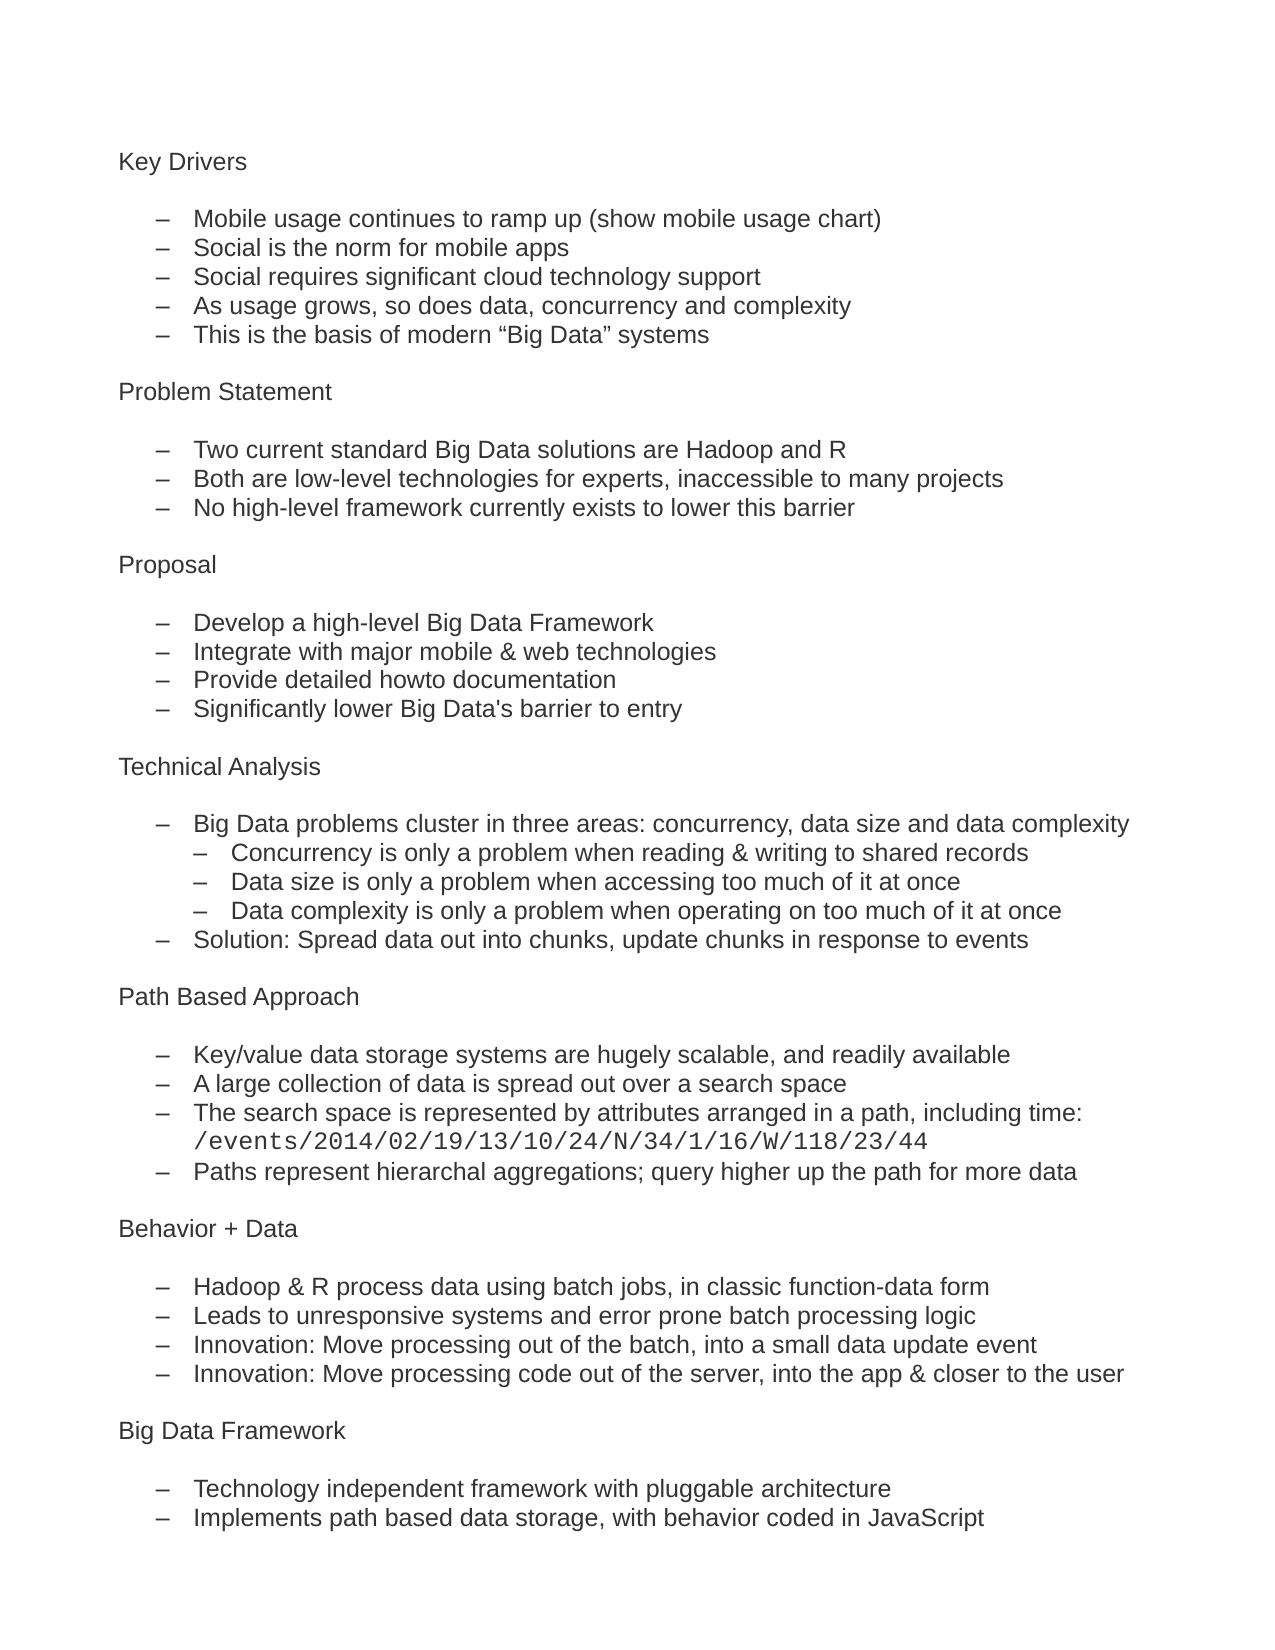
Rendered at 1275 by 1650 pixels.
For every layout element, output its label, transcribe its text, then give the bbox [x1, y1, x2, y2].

list Integrate with major mobile & web technologies [156, 637, 1157, 665]
list Two current standard Big Data solutions are Hadoop and R [156, 435, 1157, 464]
list Data size is only a problem when accessing too much of it at once [193, 867, 1157, 896]
list Key/value data storage systems are hugely scalable, and readily available [156, 1040, 1157, 1069]
list Hadoop & R process data using batch jobs, in classic function-data form [156, 1272, 1157, 1301]
list Implements path based data storage, with behavior coded in JavaScript [156, 1502, 1157, 1531]
list Social requires significant cloud technology support [156, 262, 1157, 291]
list Data complexity is only a problem when operating on too much of it at once [193, 896, 1157, 925]
list Paths represent hierarchal aggregations; query higher up the path for more data [156, 1157, 1157, 1186]
text Big Data Framework [118, 1416, 1157, 1445]
list Big Data problems cluster in three areas: concurrency, data size and data complexity [156, 809, 1157, 838]
text Key Drivers [118, 147, 1157, 176]
list Innovation: Move processing code out of the server, into the app & closer to the user [156, 1358, 1157, 1387]
list No high-level framework currently exists to lower this barrier [156, 493, 1157, 521]
list Concurrency is only a problem when reading & writing to shared records [193, 838, 1157, 867]
list A large collection of data is spread out over a search space [156, 1069, 1157, 1098]
list Provide detailed howto documentation [156, 665, 1157, 694]
list Social is the norm for mobile apps [156, 233, 1157, 262]
list Technology independent framework with pluggable architecture [156, 1474, 1157, 1502]
text Technical Analysis [118, 752, 1157, 781]
list The search space is represented by attributes arranged in a path, including time: /events/2014/02/19/13/10/24/N/34/1/16/W/118/23/44 [156, 1098, 1157, 1157]
list Leads to unresponsive systems and error prone batch processing logic [156, 1301, 1157, 1330]
text Behavior + Data [118, 1214, 1157, 1243]
list Develop a high-level Big Data Framework [156, 608, 1157, 637]
list Innovation: Move processing out of the batch, into a small data update event [156, 1330, 1157, 1358]
list As usage grows, so does data, concurrency and complexity [156, 291, 1157, 320]
text Problem Statement [118, 377, 1157, 406]
list Solution: Spread data out into chunks, update chunks in response to events [156, 925, 1157, 954]
list Significantly lower Big Data's barrier to entry [156, 694, 1157, 723]
text Path Based Approach [118, 982, 1157, 1011]
list Both are low-level technologies for experts, inaccessible to many projects [156, 464, 1157, 493]
text Proposal [118, 550, 1157, 579]
list Mobile usage continues to ramp up (show mobile usage chart) [156, 204, 1157, 233]
list This is the basis of modern “Big Data” systems [156, 320, 1157, 349]
